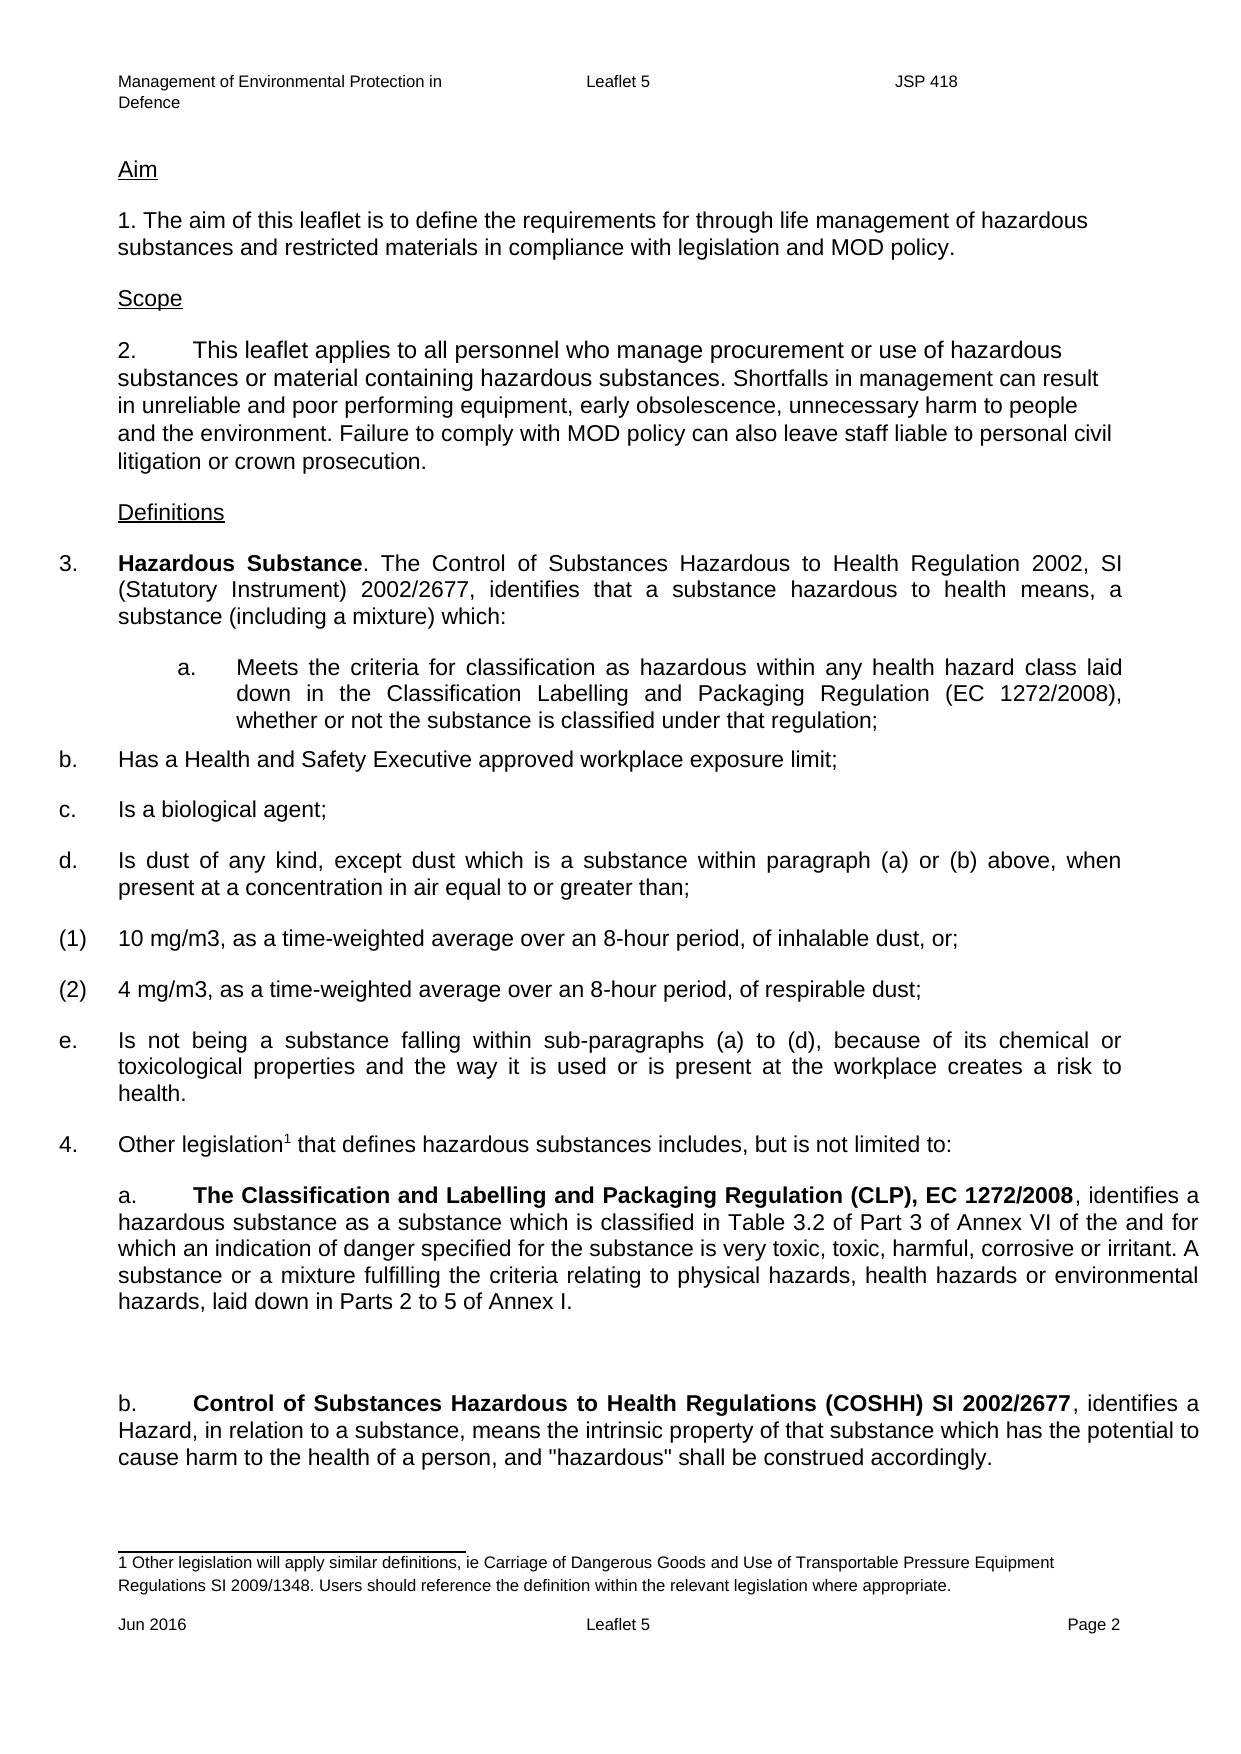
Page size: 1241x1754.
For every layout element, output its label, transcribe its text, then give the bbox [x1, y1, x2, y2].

list Is not being a substance falling within sub-paragraphs (a) to (d), because of its chemical or toxicological properties and the way it is used or is present at the workplace creates a risk to health. [59, 1027, 1123, 1106]
list Control of Substances Hazardous to Health Regulations (COSHH) SI 2002/2677, identifies a Hazard, in relation to a substance, means the intrinsic property of that substance which has the potential to cause harm to the health of a person, and "hazardous" shall be construed accordingly. [118, 1390, 1199, 1470]
list 10 mg/m3, as a time-weighted average over an 8-hour period, of inhalable dust, or; [59, 925, 1117, 951]
list Is dust of any kind, except dust which is a substance within paragraph (a) or (b) above, when present at a concentration in air equal to or greater than; [59, 847, 1123, 901]
list Hazardous Substance. The Control of Substances Hazardous to Health Regulation 2002, SI (Statutory Instrument) 2002/2677, identifies that a substance hazardous to health means, a substance (including a mixture) which: [59, 550, 1123, 629]
list Has a Health and Safety Executive approved workplace exposure limit; [59, 746, 1123, 772]
subtitle Definitions [117, 499, 1170, 525]
text 1. The aim of this leaflet is to define the requirements for through life management of hazardous substances and restricted materials in compliance with legislation and MOD policy. [117, 207, 1123, 260]
list 4 mg/m3, as a time-weighted average over an 8-hour period, of respirable dust; [59, 976, 1117, 1002]
list The Classification and Labelling and Packaging Regulation (CLP), EC 1272/2008, identifies a hazardous substance as a substance which is classified in Table 3.2 of Part 3 of Annex VI of the and for which an indication of danger specified for the substance is very toxic, toxic, harmful, corrosive or irritant. A substance or a mixture fulfilling the criteria relating to physical hazards, health hazards or environmental hazards, laid down in Parts 2 to 5 of Annex I. [118, 1182, 1199, 1314]
list Is a biological agent; [59, 796, 1123, 823]
subtitle Aim [118, 156, 1170, 182]
subtitle Scope [117, 285, 1170, 311]
text 2. This leaflet applies to all personnel who manage procurement or use of hazardous substances or material containing hazardous substances. Shortfalls in management can result in unreliable and poor performing equipment, early obsolescence, unnecessary harm to people and the environment. Failure to comply with MOD policy can also leave staff liable to personal civil litigation or crown prosecution. [117, 336, 1123, 474]
list Meets the criteria for classification as hazardous within any health hazard class laid down in the Classification Labelling and Packaging Regulation (EC 1272/2008), whether or not the substance is classified under that regulation; [177, 654, 1123, 733]
list Other legislation will apply similar definitions, ie Carriage of Dangerous Goods and Use of Transportable Pressure Equipment Regulations SI 2009/1348. Users should reference the definition within the relevant legislation where appropriate. [118, 1552, 1144, 1594]
list Other legislation that defines hazardous substances includes, but is not limited to: [59, 1131, 1123, 1157]
